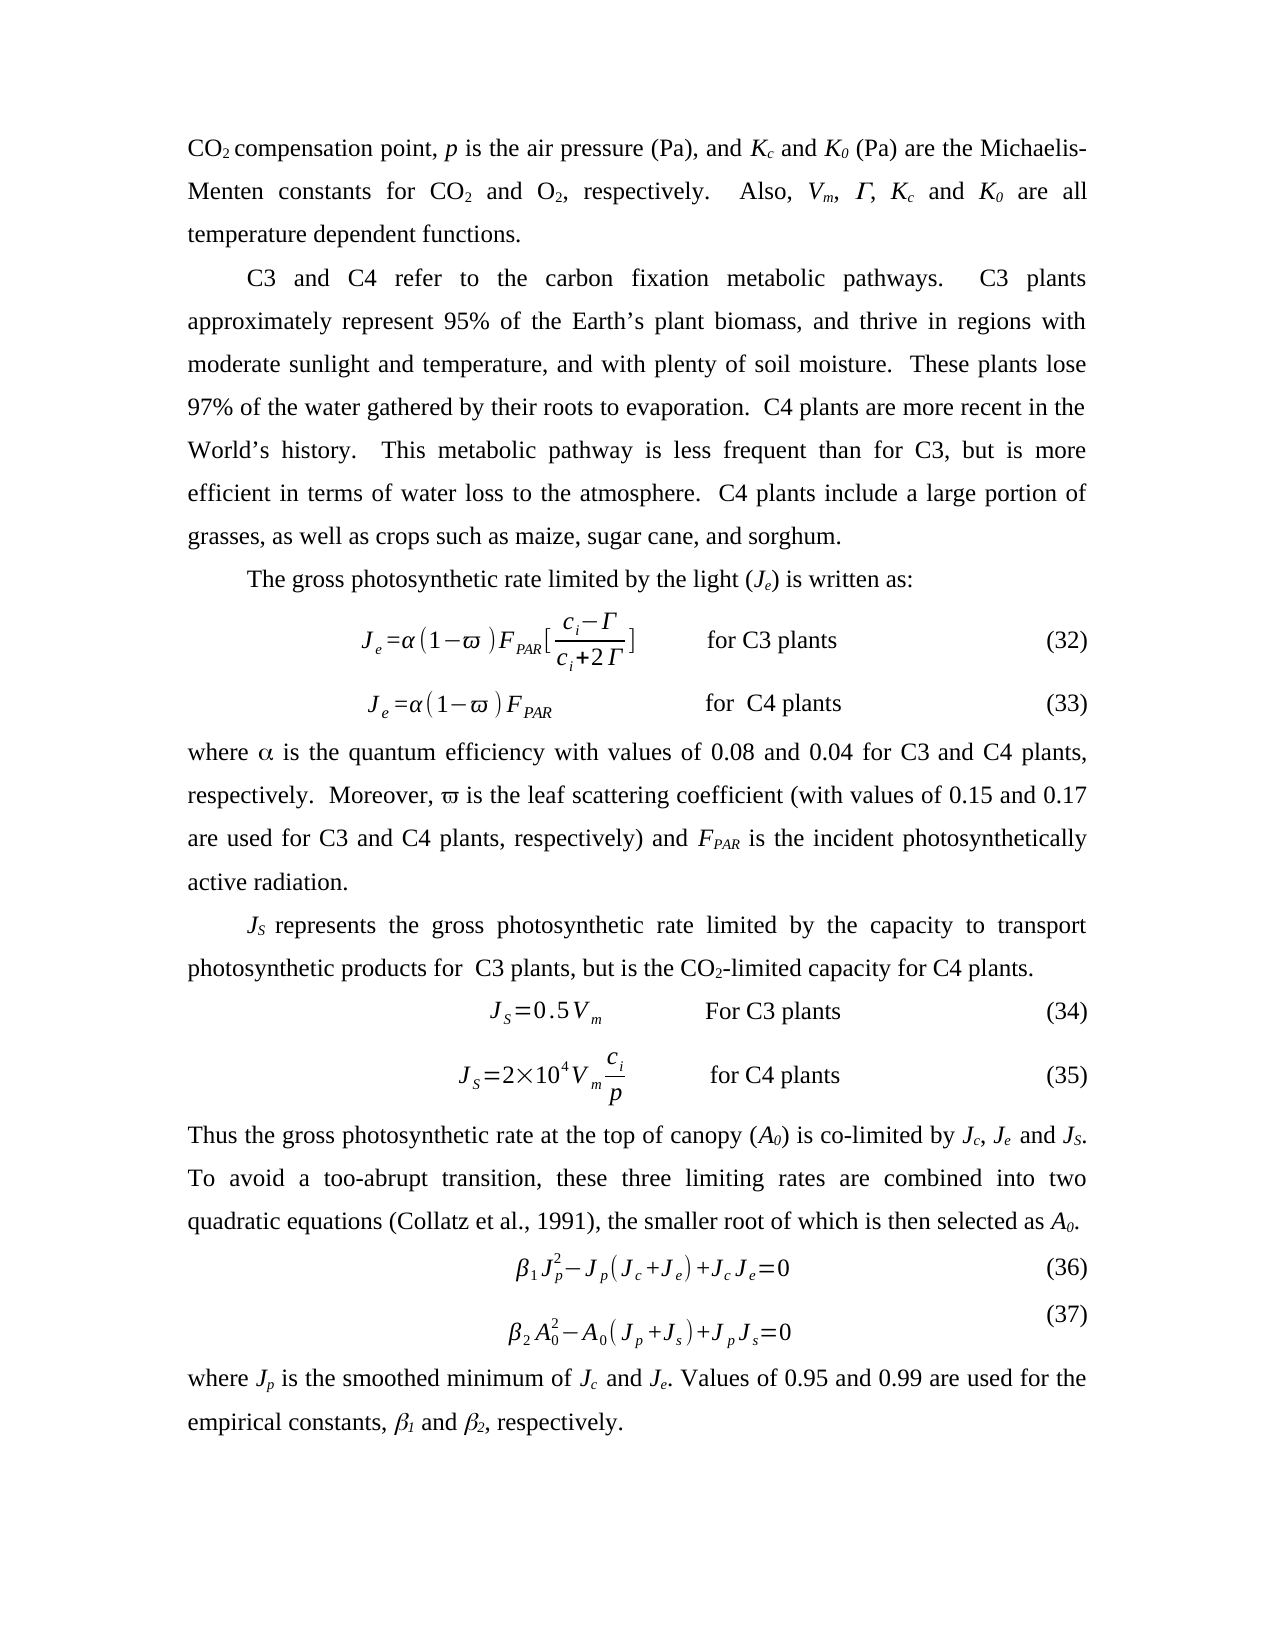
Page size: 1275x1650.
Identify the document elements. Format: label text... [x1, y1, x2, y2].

text For C3 plants (34) [187, 996, 1087, 1028]
text [187, 1043, 452, 1106]
text The gross photosynthetic rate limited by the light (Je) is written as: [187, 564, 1087, 593]
text CO2 compensation point, p is the air pressure (Pa), and Kc and K0 (Pa) are the Michaelis-Menten constants for CO2 and O2, respectively. Also, Vm, G, Kc and K0 are all temperature dependent functions. [187, 133, 1087, 248]
text for C4 plants (33) [187, 688, 1087, 723]
text where Jp is the smoothed minimum of Jc and Je. Values of 0.95 and 0.99 are used for the empirical constants, b1 and b2, respectively. [187, 1363, 1087, 1435]
text [187, 608, 355, 674]
text where a is the quantum efficiency with values of 0.08 and 0.04 for C3 and C4 plants, respectively. Moreover, v is the leaf scattering coefficient (with values of 0.15 and 0.17 are used for C3 and C4 plants, respectively) and FPAR is the incident photosynthetically active radiation. [187, 737, 1087, 895]
text (37) [187, 1299, 1087, 1328]
text Thus the gross photosynthetic rate at the top of canopy (A0) is co-limited by Jc, Je and JS. To avoid a too-abrupt transition, these three limiting rates are combined into two quadratic equations (Collatz et al., 1991), the smaller root of which is then selected as A0. [187, 1120, 1087, 1235]
text [187, 1249, 508, 1284]
text for C3 plants (32) [644, 608, 1087, 674]
text (36) [798, 1249, 1087, 1284]
text for C4 plants (35) [634, 1043, 1087, 1106]
text JS represents the gross photosynthetic rate limited by the capacity to transport photosynthetic products for C3 plants, but is the CO2-limited capacity for C4 plants. [187, 910, 1087, 982]
text C3 and C4 refer to the carbon fixation metabolic pathways. C3 plants approximately represent 95% of the Earth’s plant biomass, and thrive in regions with moderate sunlight and temperature, and with plenty of soil moisture. These plants lose 97% of the water gathered by their roots to evaporation. C4 plants are more recent in the World’s history. This metabolic pathway is less frequent than for C3, but is more efficient in terms of water loss to the atmosphere. C4 plants include a large portion of grasses, as well as crops such as maize, sugar cane, and sorghum. [187, 263, 1087, 550]
